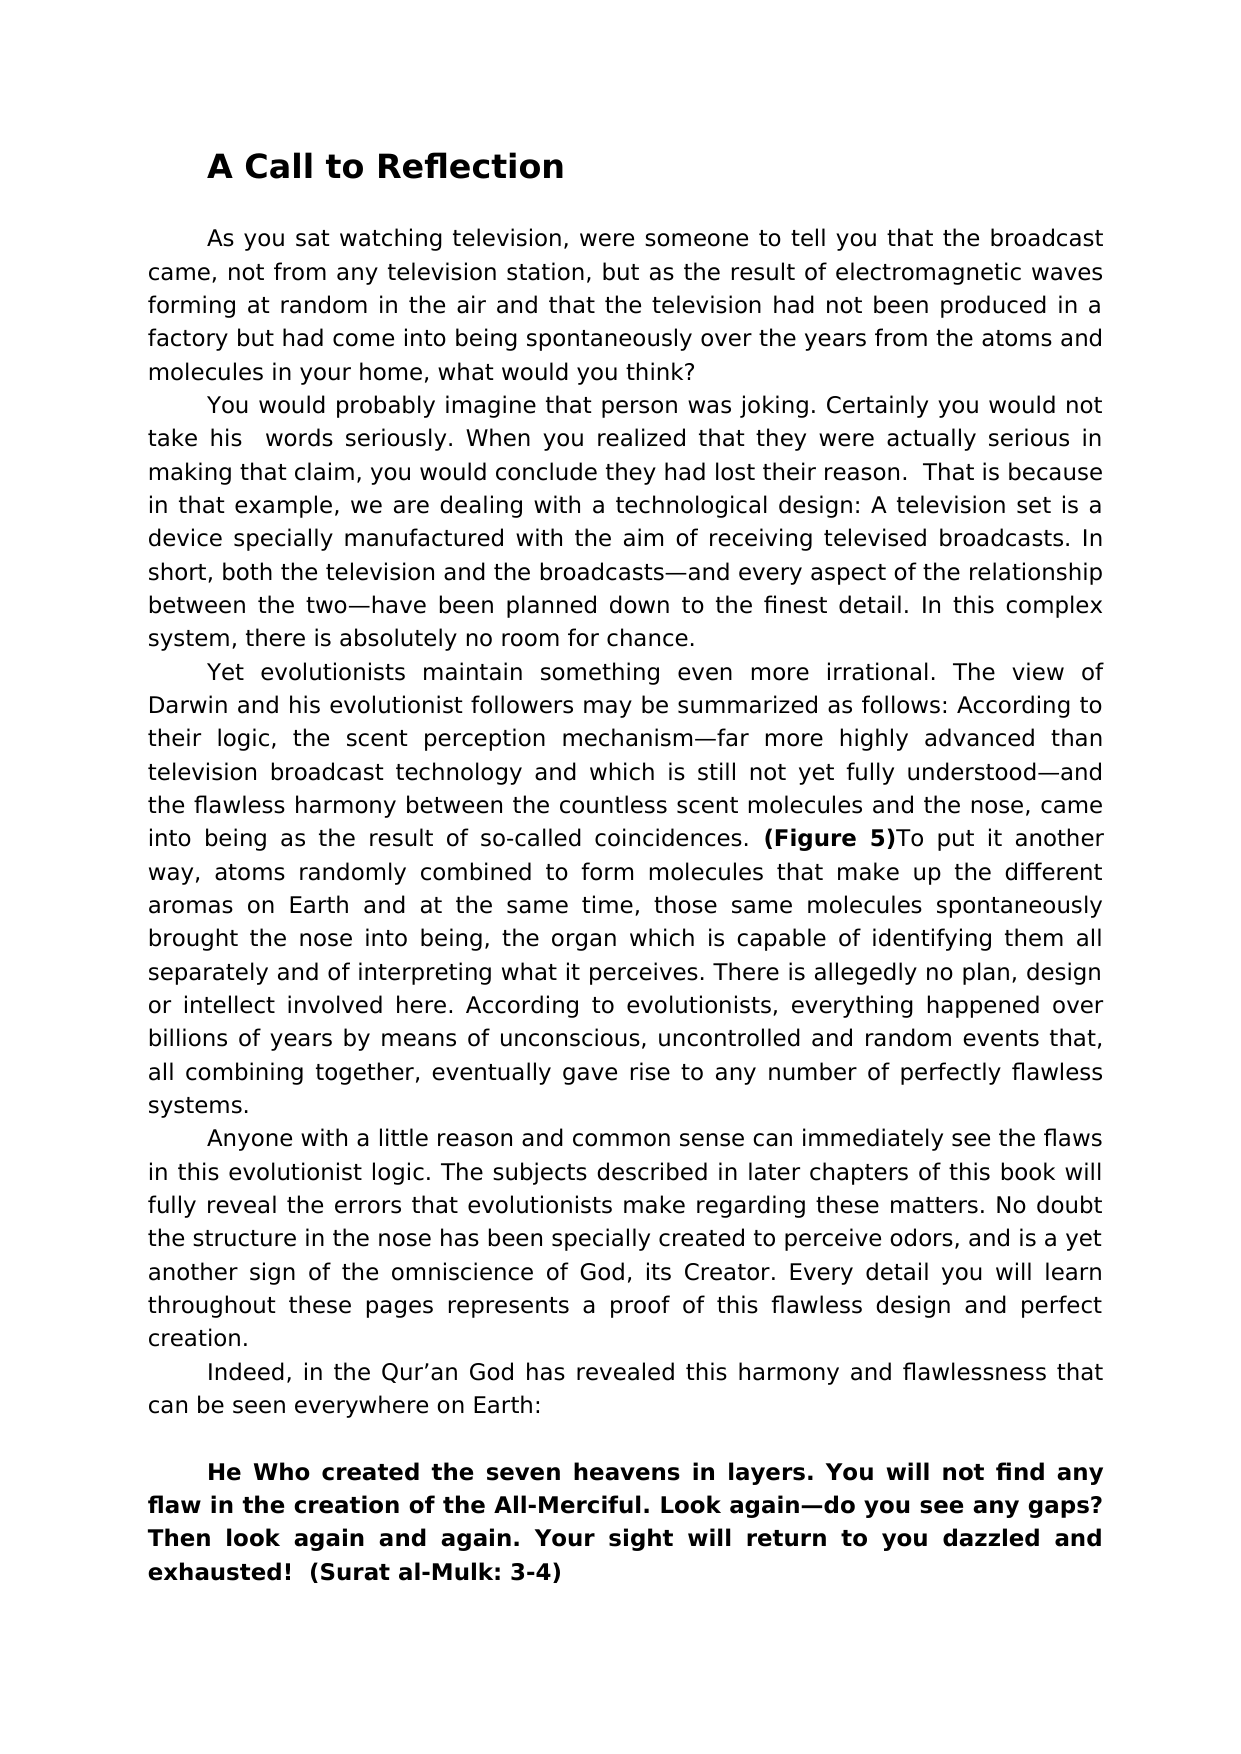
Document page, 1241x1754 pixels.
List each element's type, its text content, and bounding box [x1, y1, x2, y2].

text You would probably imagine that person was joking. Certainly you would not take his words seriously. When you realized that they were actually serious in making that claim, you would conclude they had lost their reason. That is because in that example, we are dealing with a technological design: A television set is a device specially manufactured with the aim of receiving televised broadcasts. In short, both the television and the broadcasts—and every aspect of the relationship between the two—have been planned down to the finest detail. In this complex system, there is absolutely no room for chance. [148, 387, 1104, 653]
text A Call to Reflection [148, 148, 1104, 187]
text Indeed, in the Qur’an God has revealed this harmony and flawlessness that can be seen everywhere on Earth: [148, 1353, 1104, 1420]
text As you sat watching television, were someone to tell you that the broadcast came, not from any television station, but as the result of electromagnetic waves forming at random in the air and that the television had not been produced in a factory but had come into being spontaneously over the years from the atoms and molecules in your home, what would you think? [148, 220, 1104, 387]
text Yet evolutionists maintain something even more irrational. The view of Darwin and his evolutionist followers may be summarized as follows: According to their logic, the scent perception mechanism—far more highly advanced than television broadcast technology and which is still not yet fully understood—and the flawless harmony between the countless scent molecules and the nose, came into being as the result of so-called coincidences. (Figure 5)To put it another way, atoms randomly combined to form molecules that make up the different aromas on Earth and at the same time, those same molecules spontaneously brought the nose into being, the organ which is capable of identifying them all separately and of interpreting what it perceives. There is allegedly no plan, design or intellect involved here. According to evolutionists, everything happened over billions of years by means of unconscious, uncontrolled and random events that, all combining together, eventually gave rise to any number of perfectly flawless systems. [148, 653, 1104, 1120]
text Anyone with a little reason and common sense can immediately see the flaws in this evolutionist logic. The subjects described in later chapters of this book will fully reveal the errors that evolutionists make regarding these matters. No doubt the structure in the nose has been specially created to perceive odors, and is a yet another sign of the omniscience of God, its Creator. Every detail you will learn throughout these pages represents a proof of this flawless design and perfect creation. [148, 1120, 1104, 1353]
text He Who created the seven heavens in layers. You will not find any flaw in the creation of the All-Merciful. Look again—do you see any gaps? Then look again and again. Your sight will return to you dazzled and exhausted! (Surat al-Mulk: 3-4) [148, 1453, 1104, 1587]
